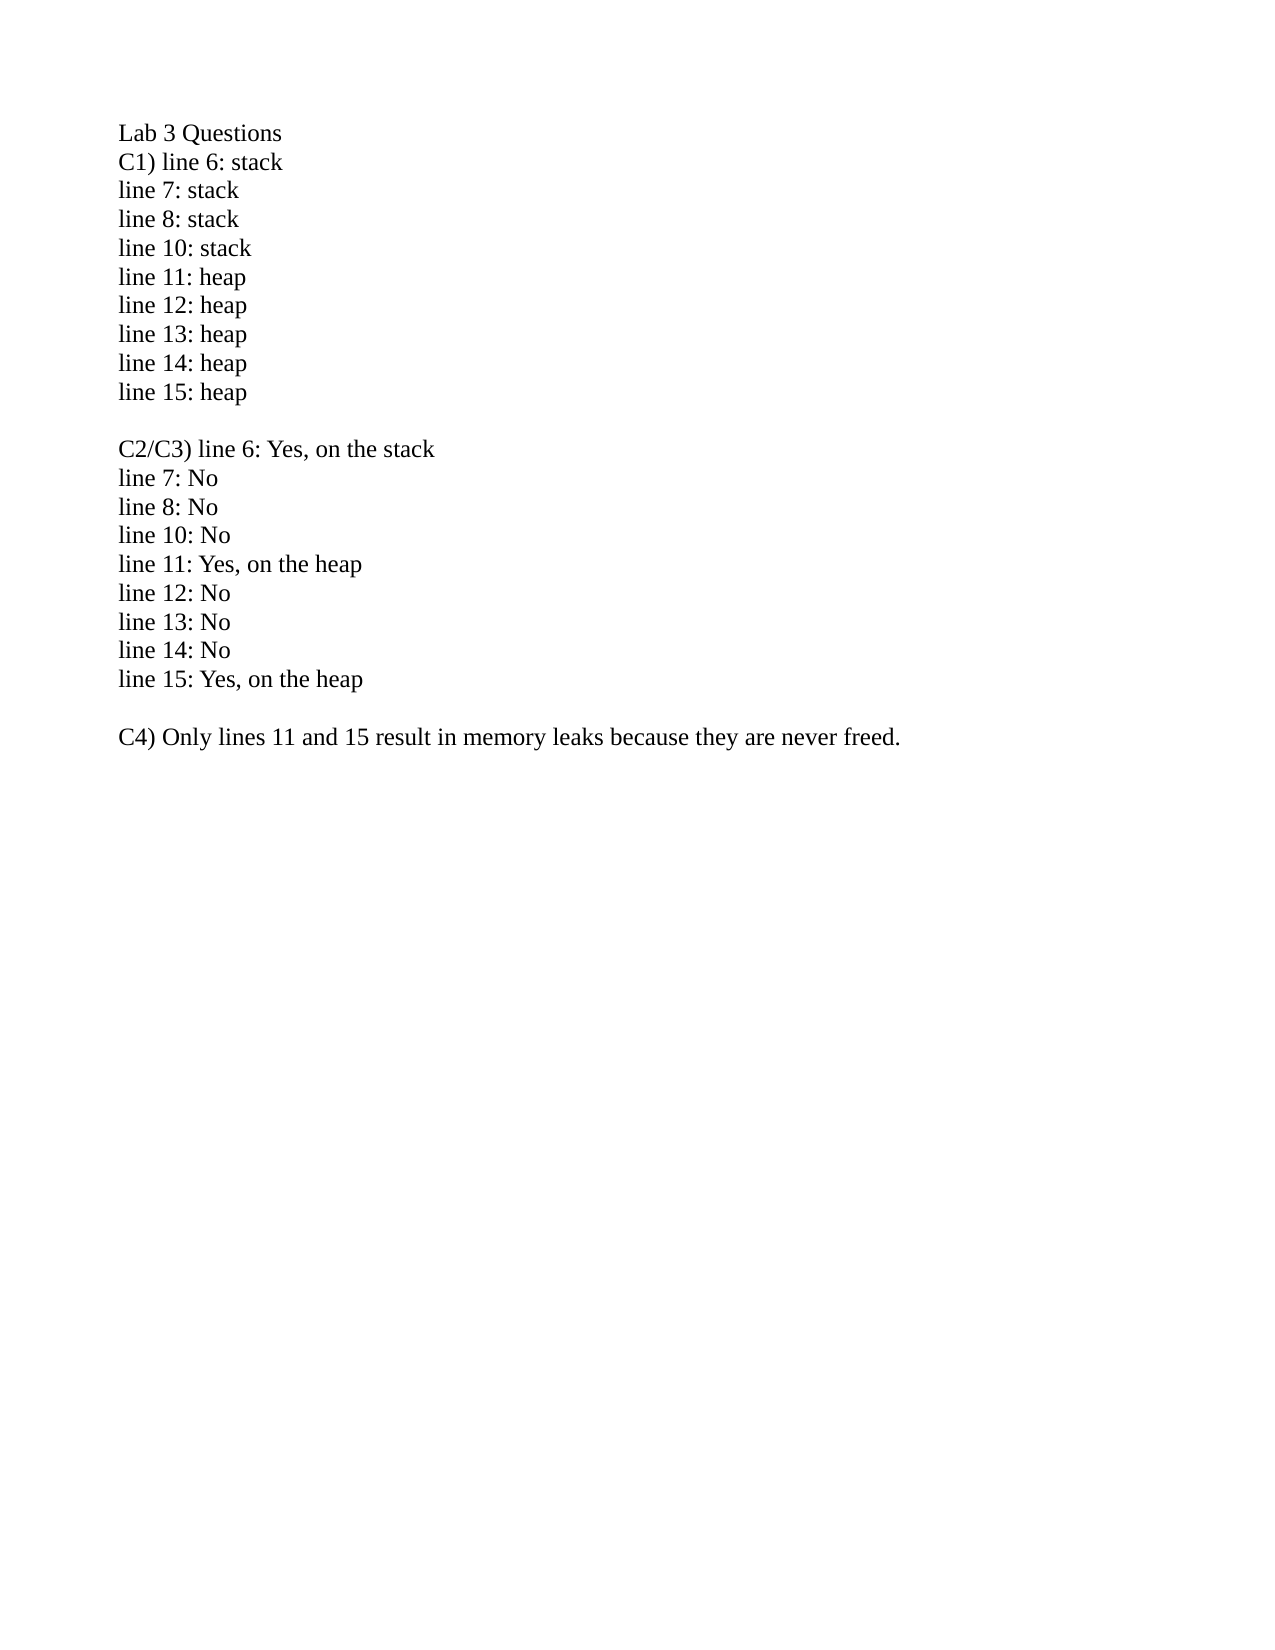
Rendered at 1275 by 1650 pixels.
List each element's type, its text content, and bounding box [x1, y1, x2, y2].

text line 12: No [118, 578, 1157, 607]
text line 11: Yes, on the heap [118, 549, 1157, 578]
text line 13: heap [118, 319, 1157, 348]
text line 14: No [118, 636, 1157, 664]
text C1) line 6: stack [118, 147, 1157, 176]
text Lab 3 Questions [118, 118, 1157, 147]
text line 8: stack [118, 204, 1157, 233]
text line 13: No [118, 607, 1157, 636]
text C4) Only lines 11 and 15 result in memory leaks because they are never freed. [118, 722, 1157, 751]
text line 10: No [118, 521, 1157, 549]
text line 7: stack [118, 176, 1157, 204]
text line 15: heap [118, 377, 1157, 406]
text line 15: Yes, on the heap [118, 664, 1157, 693]
text line 12: heap [118, 291, 1157, 319]
text line 10: stack [118, 233, 1157, 262]
text line 8: No [118, 492, 1157, 521]
text C2/C3) line 6: Yes, on the stack [118, 434, 1157, 463]
text line 14: heap [118, 348, 1157, 377]
text line 11: heap [118, 262, 1157, 291]
text line 7: No [118, 463, 1157, 492]
